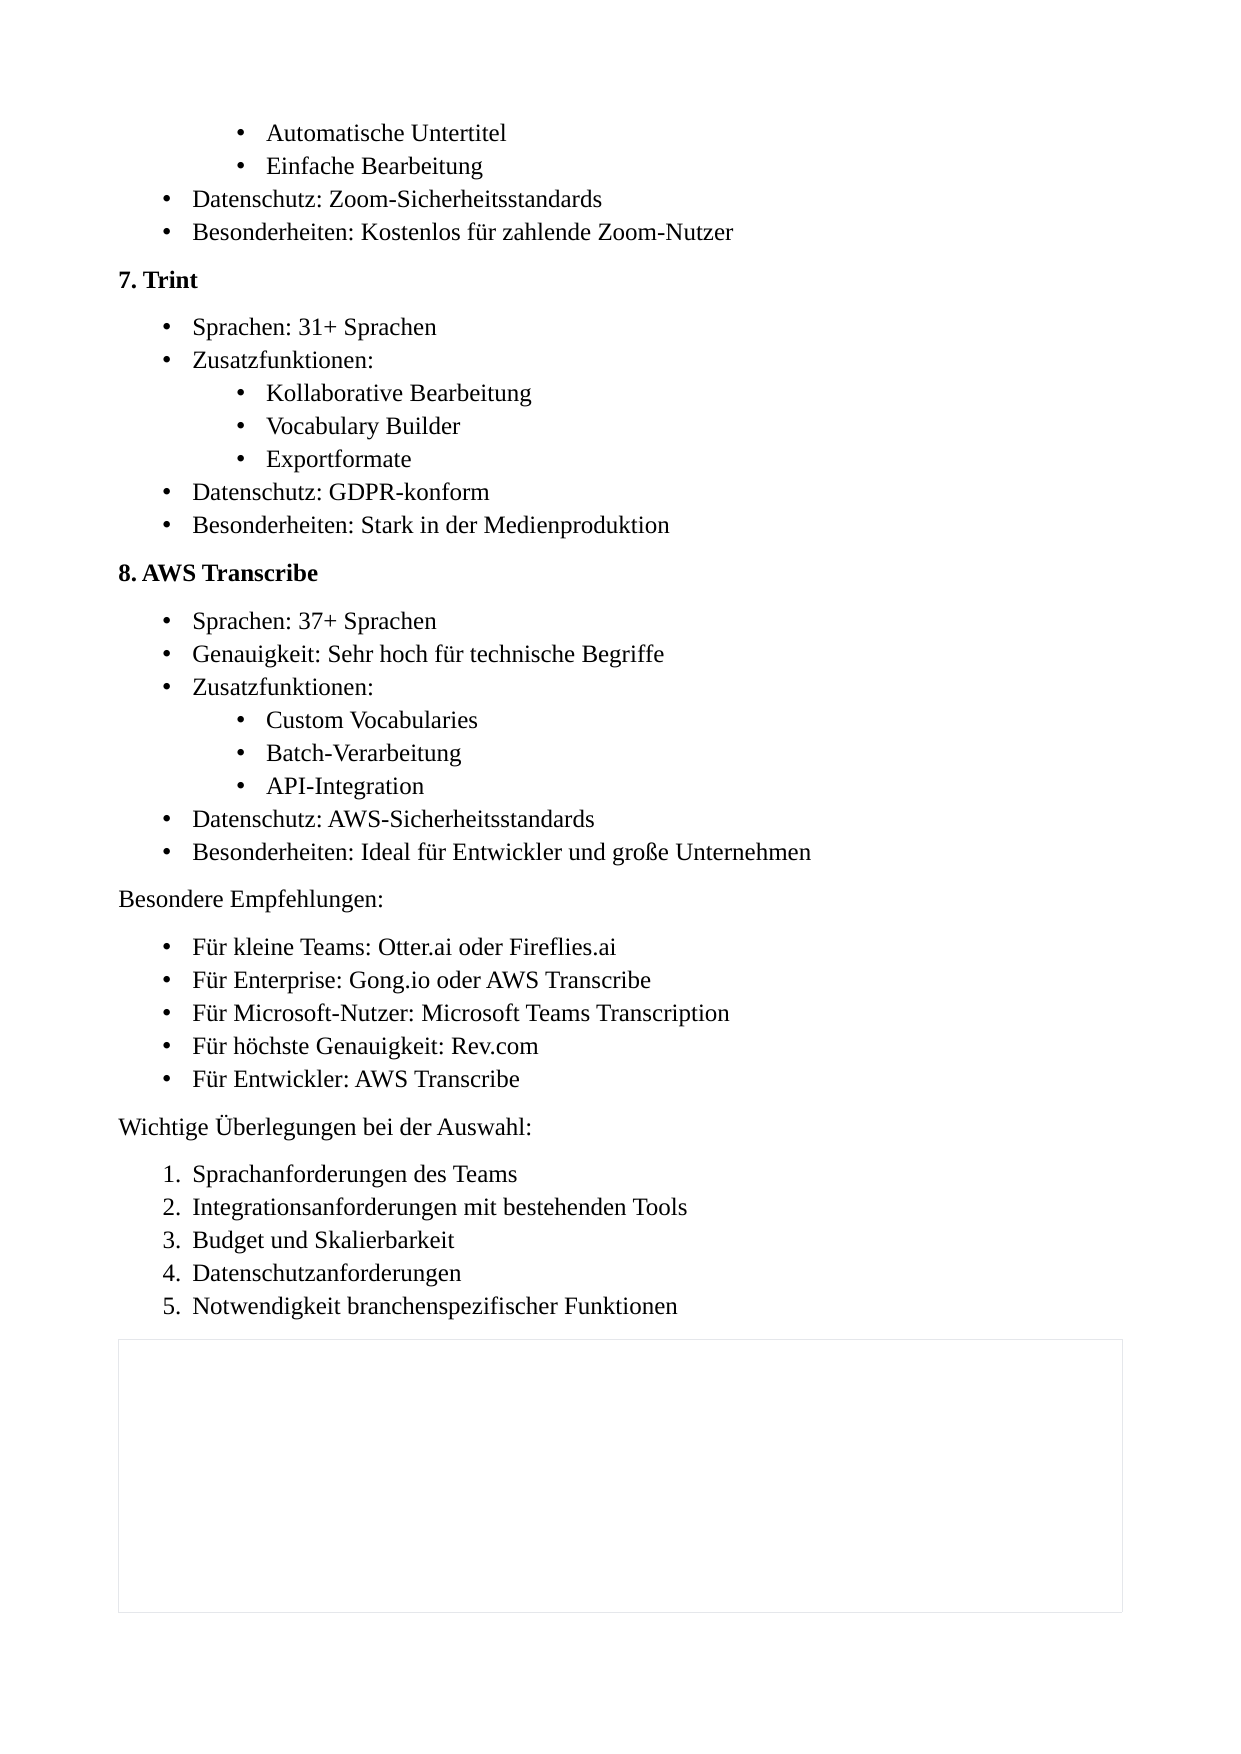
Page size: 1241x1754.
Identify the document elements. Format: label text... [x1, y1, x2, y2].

list Budget und Skalierbarkeit [162, 1225, 1122, 1254]
list Besonderheiten: Ideal für Entwickler und große Unternehmen [162, 837, 1122, 866]
text Besondere Empfehlungen: [118, 884, 1122, 913]
list Besonderheiten: Stark in der Medienproduktion [162, 511, 1122, 539]
list Custom Vocabularies [236, 705, 1122, 733]
list Zusatzfunktionen: [162, 345, 1122, 374]
list Sprachen: 31+ Sprachen [162, 312, 1122, 341]
list Datenschutz: GDPR-konform [162, 477, 1122, 506]
list Für Enterprise: Gong.io oder AWS Transcribe [162, 965, 1122, 994]
list Zusatzfunktionen: [162, 672, 1122, 701]
list API-Integration [236, 771, 1122, 799]
list Kollaborative Bearbeitung [236, 378, 1122, 407]
list Sprachanforderungen des Teams [162, 1159, 1122, 1188]
list Für Microsoft-Nutzer: Microsoft Teams Transcription [162, 998, 1122, 1027]
list Für höchste Genauigkeit: Rev.com [162, 1031, 1122, 1060]
list Sprachen: 37+ Sprachen [162, 606, 1122, 634]
list Notwendigkeit branchenspezifischer Funktionen [162, 1291, 1122, 1320]
list Automatische Untertitel [236, 118, 1122, 147]
list Für kleine Teams: Otter.ai oder Fireflies.ai [162, 932, 1122, 961]
list Vocabulary Builder [236, 411, 1122, 440]
list Datenschutz: AWS-Sicherheitsstandards [162, 804, 1122, 833]
list Exportformate [236, 444, 1122, 473]
list Besonderheiten: Kostenlos für zahlende Zoom-Nutzer [162, 217, 1122, 246]
text 8. AWS Transcribe [118, 558, 1122, 587]
list Genauigkeit: Sehr hoch für technische Begriffe [162, 639, 1122, 667]
list Einfache Bearbeitung [236, 151, 1122, 180]
text 7. Trint [118, 265, 1122, 293]
list Batch-Verarbeitung [236, 738, 1122, 767]
text Wichtige Überlegungen bei der Auswahl: [118, 1112, 1122, 1141]
list Datenschutzanforderungen [162, 1258, 1122, 1287]
list Für Entwickler: AWS Transcribe [162, 1064, 1122, 1093]
list Datenschutz: Zoom-Sicherheitsstandards [162, 184, 1122, 213]
list Integrationsanforderungen mit bestehenden Tools [162, 1192, 1122, 1221]
